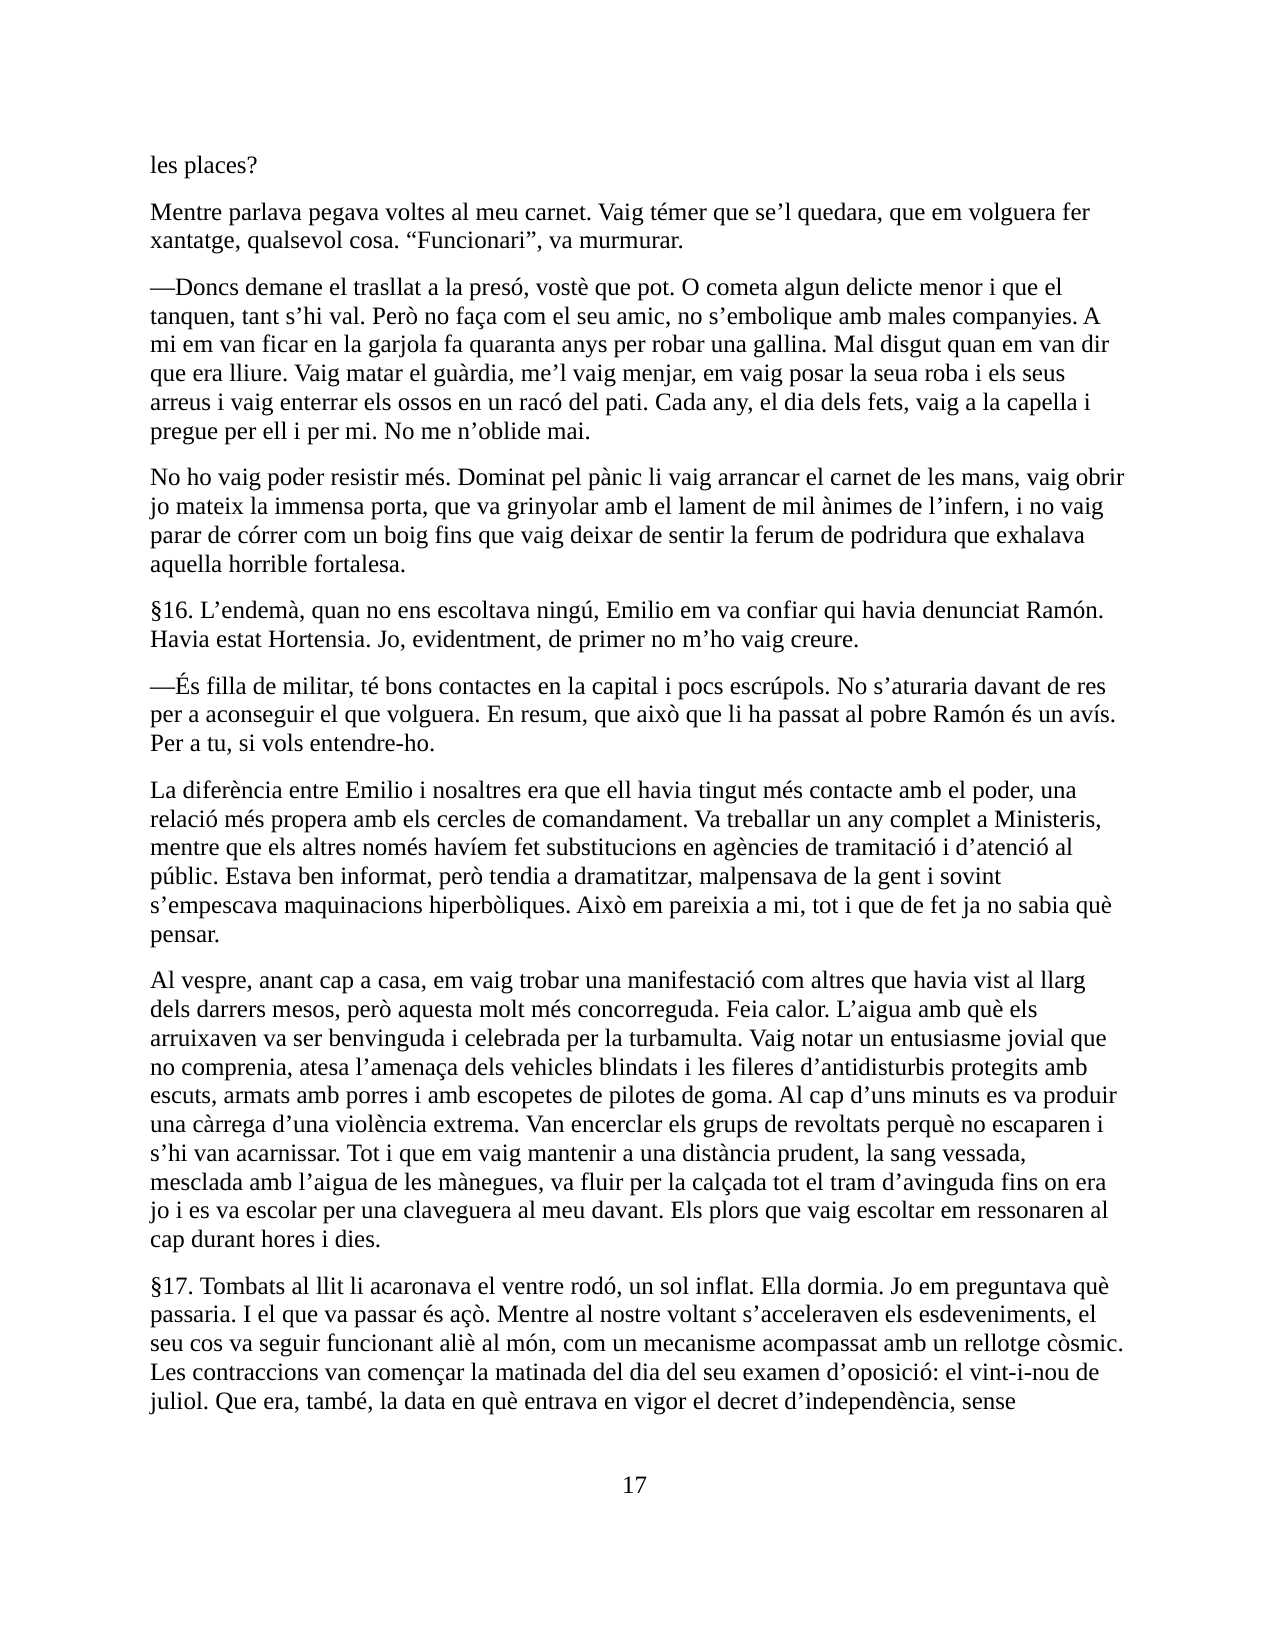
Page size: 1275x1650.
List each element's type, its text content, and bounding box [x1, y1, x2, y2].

text §17. Tombats al llit li acaronava el ventre rodó, un sol inflat. Ella dormia. Jo em preguntava què passaria. I el que va passar és açò. Mentre al nostre voltant s’acceleraven els esdeveniments, el seu cos va seguir funcionant aliè al món, com un mecanisme acompassat amb un rellotge còsmic. Les contraccions van començar la matinada del dia del seu examen d’oposició: el vint-i-nou de juliol. Que era, també, la data en què entrava en vigor el decret d’independència, sense [150, 1271, 1125, 1414]
text Al vespre, anant cap a casa, em vaig trobar una manifestació com altres que havia vist al llarg dels darrers mesos, però aquesta molt més concorreguda. Feia calor. L’aigua amb què els arruixaven va ser benvinguda i celebrada per la turbamulta. Vaig notar un entusiasme jovial que no comprenia, atesa l’amenaça dels vehicles blindats i les fileres d’antidisturbis protegits amb escuts, armats amb porres i amb escopetes de pilotes de goma. Al cap d’uns minuts es va produir una càrrega d’una violència extrema. Van encerclar els grups de revoltats perquè no escaparen i s’hi van acarnissar. Tot i que em vaig mantenir a una distància prudent, la sang vessada, mesclada amb l’aigua de les mànegues, va fluir per la calçada tot el tram d’avinguda fins on era jo i es va escolar per una claveguera al meu davant. Els plors que vaig escoltar em ressonaren al cap durant hores i dies. [150, 965, 1125, 1253]
text §16. L’endemà, quan no ens escoltava ningú, Emilio em va confiar qui havia denunciat Ramón. Havia estat Hortensia. Jo, evidentment, de primer no m’ho vaig creure. [150, 595, 1125, 653]
text les places? [150, 150, 1125, 179]
text —És filla de militar, té bons contactes en la capital i pocs escrúpols. No s’aturaria davant de res per a aconseguir el que volguera. En resum, que això que li ha passat al pobre Ramón és un avís. Per a tu, si vols entendre-ho. [150, 671, 1125, 757]
text —Doncs demane el trasllat a la presó, vostè que pot. O cometa algun delicte menor i que el tanquen, tant s’hi val. Però no faça com el seu amic, no s’embolique amb males companyies. A mi em van ficar en la garjola fa quaranta anys per robar una gallina. Mal disgut quan em van dir que era lliure. Vaig matar el guàrdia, me’l vaig menjar, em vaig posar la seua roba i els seus arreus i vaig enterrar els ossos en un racó del pati. Cada any, el dia dels fets, vaig a la capella i pregue per ell i per mi. No me n’oblide mai. [150, 272, 1125, 444]
text Mentre parlava pegava voltes al meu carnet. Vaig témer que se’l quedara, que em volguera fer xantatge, qualsevol cosa. “Funcionari”, va murmurar. [150, 197, 1125, 254]
text La diferència entre Emilio i nosaltres era que ell havia tingut més contacte amb el poder, una relació més propera amb els cercles de comandament. Va treballar un any complet a Ministeris, mentre que els altres només havíem fet substitucions en agències de tramitació i d’atenció al públic. Estava ben informat, però tendia a dramatitzar, malpensava de la gent i sovint s’empescava maquinacions hiperbòliques. Això em pareixia a mi, tot i que de fet ja no sabia què pensar. [150, 775, 1125, 947]
text No ho vaig poder resistir més. Dominat pel pànic li vaig arrancar el carnet de les mans, vaig obrir jo mateix la immensa porta, que va grinyolar amb el lament de mil ànimes de l’infern, i no vaig parar de córrer com un boig fins que vaig deixar de sentir la ferum de podridura que exhalava aquella horrible fortalesa. [150, 462, 1125, 577]
